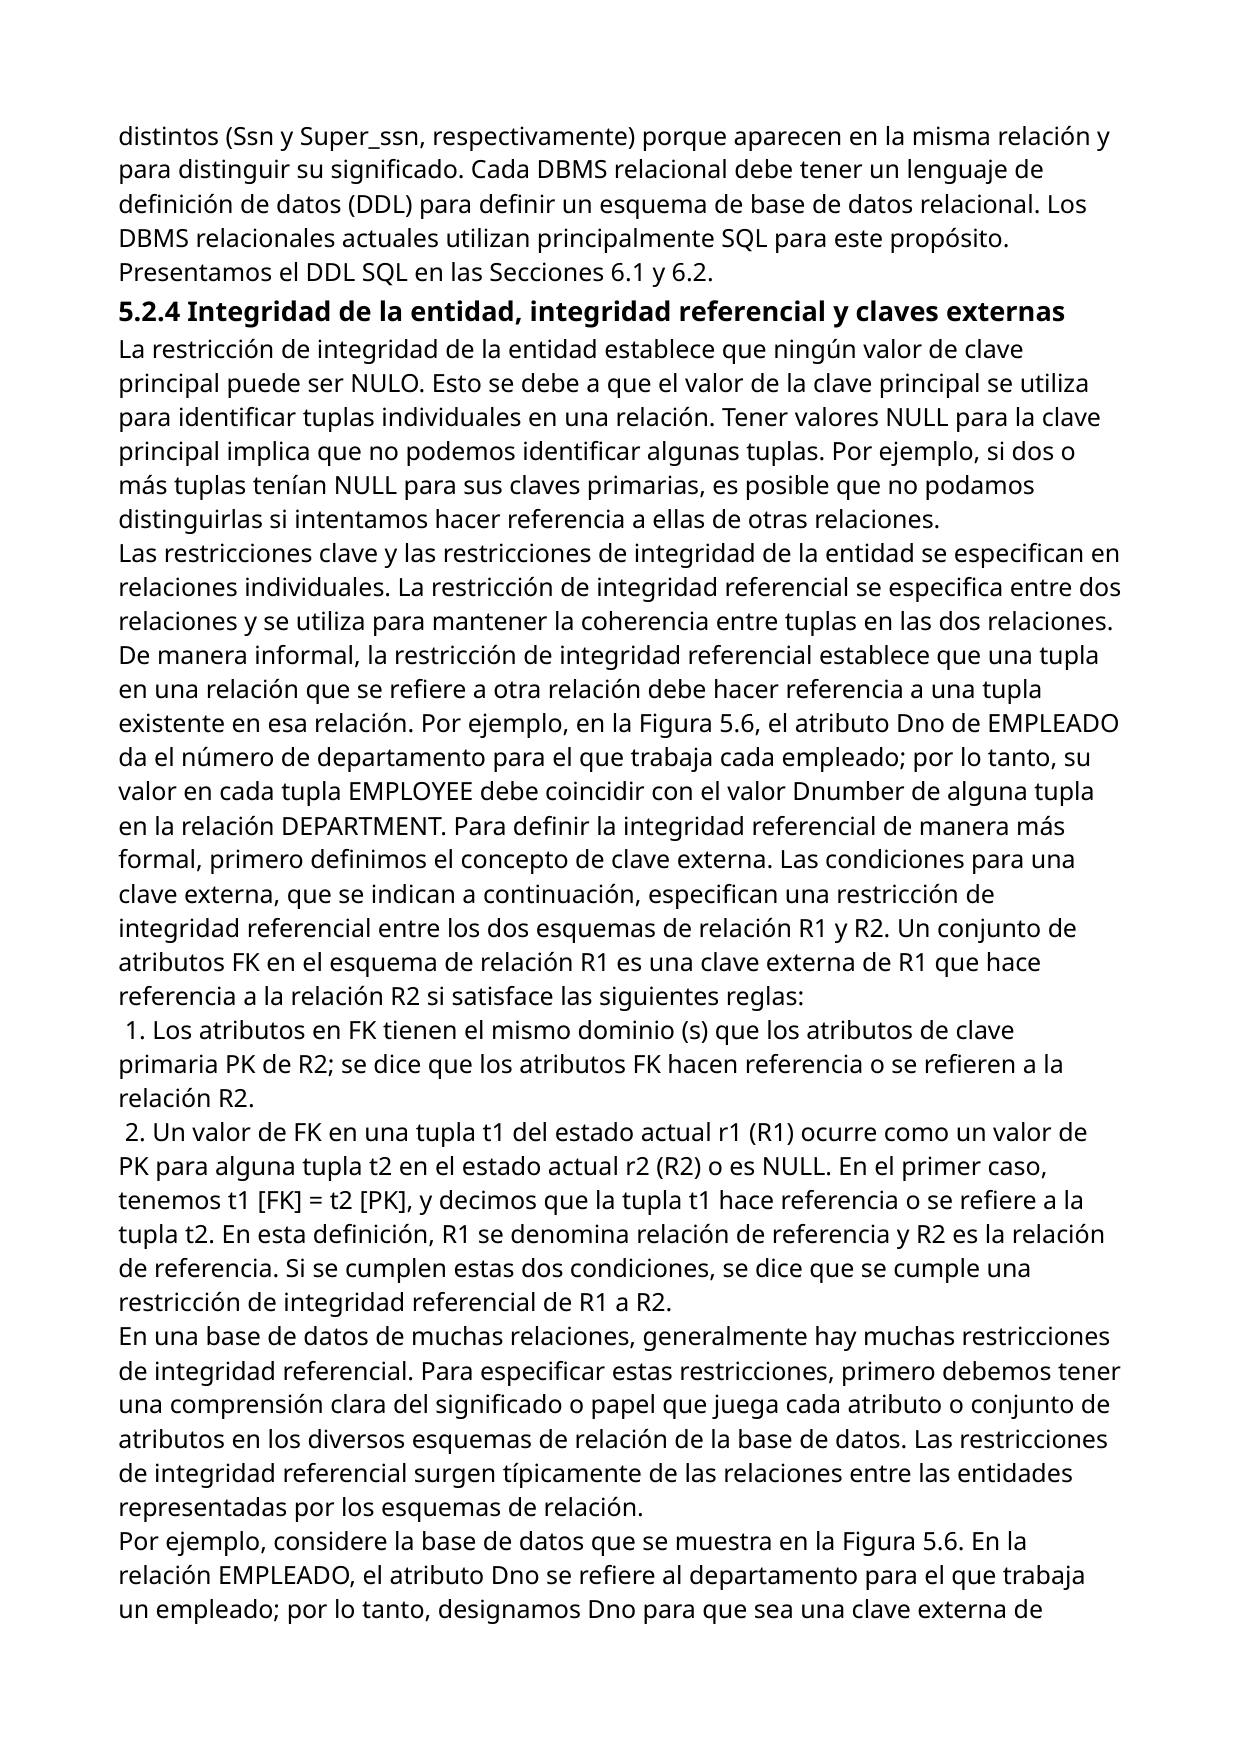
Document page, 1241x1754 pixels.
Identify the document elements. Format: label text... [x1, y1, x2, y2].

text distintos (Ssn y Super_ssn, respectivamente) porque aparecen en la misma relación y para distinguir su significado. Cada DBMS relacional debe tener un lenguaje de definición de datos (DDL) para definir un esquema de base de datos relacional. Los DBMS relacionales actuales utilizan principalmente SQL para este propósito. Presentamos el DDL SQL en las Secciones 6.1 y 6.2. [118, 118, 1122, 288]
text 2. Un valor de FK en una tupla t1 del estado actual r1 (R1) ocurre como un valor de PK para alguna tupla t2 en el estado actual r2 (R2) o es NULL. En el primer caso, tenemos t1 [FK] = t2 [PK], y decimos que la tupla t1 hace referencia o se refiere a la tupla t2. En esta definición, R1 se denomina relación de referencia y R2 es la relación de referencia. Si se cumplen estas dos condiciones, se dice que se cumple una restricción de integridad referencial de R1 a R2. [118, 1115, 1122, 1319]
text En una base de datos de muchas relaciones, generalmente hay muchas restricciones de integridad referencial. Para especificar estas restricciones, primero debemos tener una comprensión clara del significado o papel que juega cada atributo o conjunto de atributos en los diversos esquemas de relación de la base de datos. Las restricciones de integridad referencial surgen típicamente de las relaciones entre las entidades representadas por los esquemas de relación. [118, 1319, 1122, 1523]
text La restricción de integridad de la entidad establece que ningún valor de clave principal puede ser NULO. Esto se debe a que el valor de la clave principal se utiliza para identificar tuplas individuales en una relación. Tener valores NULL para la clave principal implica que no podemos identificar algunas tuplas. Por ejemplo, si dos o más tuplas tenían NULL para sus claves primarias, es posible que no podamos distinguirlas si intentamos hacer referencia a ellas de otras relaciones. [118, 331, 1122, 536]
text Las restricciones clave y las restricciones de integridad de la entidad se especifican en relaciones individuales. La restricción de integridad referencial se especifica entre dos relaciones y se utiliza para mantener la coherencia entre tuplas en las dos relaciones. De manera informal, la restricción de integridad referencial establece que una tupla en una relación que se refiere a otra relación debe hacer referencia a una tupla existente en esa relación. Por ejemplo, en la Figura 5.6, el atributo Dno de EMPLEADO da el número de departamento para el que trabaja cada empleado; por lo tanto, su valor en cada tupla EMPLOYEE debe coincidir con el valor Dnumber de alguna tupla en la relación DEPARTMENT. Para definir la integridad referencial de manera más formal, primero definimos el concepto de clave externa. Las condiciones para una clave externa, que se indican a continuación, especifican una restricción de integridad referencial entre los dos esquemas de relación R1 y R2. Un conjunto de atributos FK en el esquema de relación R1 es una clave externa de R1 que hace referencia a la relación R2 si satisface las siguientes reglas: [118, 536, 1122, 1012]
text Por ejemplo, considere la base de datos que se muestra en la Figura 5.6. En la relación EMPLEADO, el atributo Dno se refiere al departamento para el que trabaja un empleado; por lo tanto, designamos Dno para que sea una clave externa de [118, 1523, 1122, 1626]
subtitle 5.2.4 Integridad de la entidad, integridad referencial y claves externas [118, 293, 1122, 329]
text 1. Los atributos en FK tienen el mismo dominio (s) que los atributos de clave primaria PK de R2; se dice que los atributos FK hacen referencia o se refieren a la relación R2. [118, 1012, 1122, 1115]
